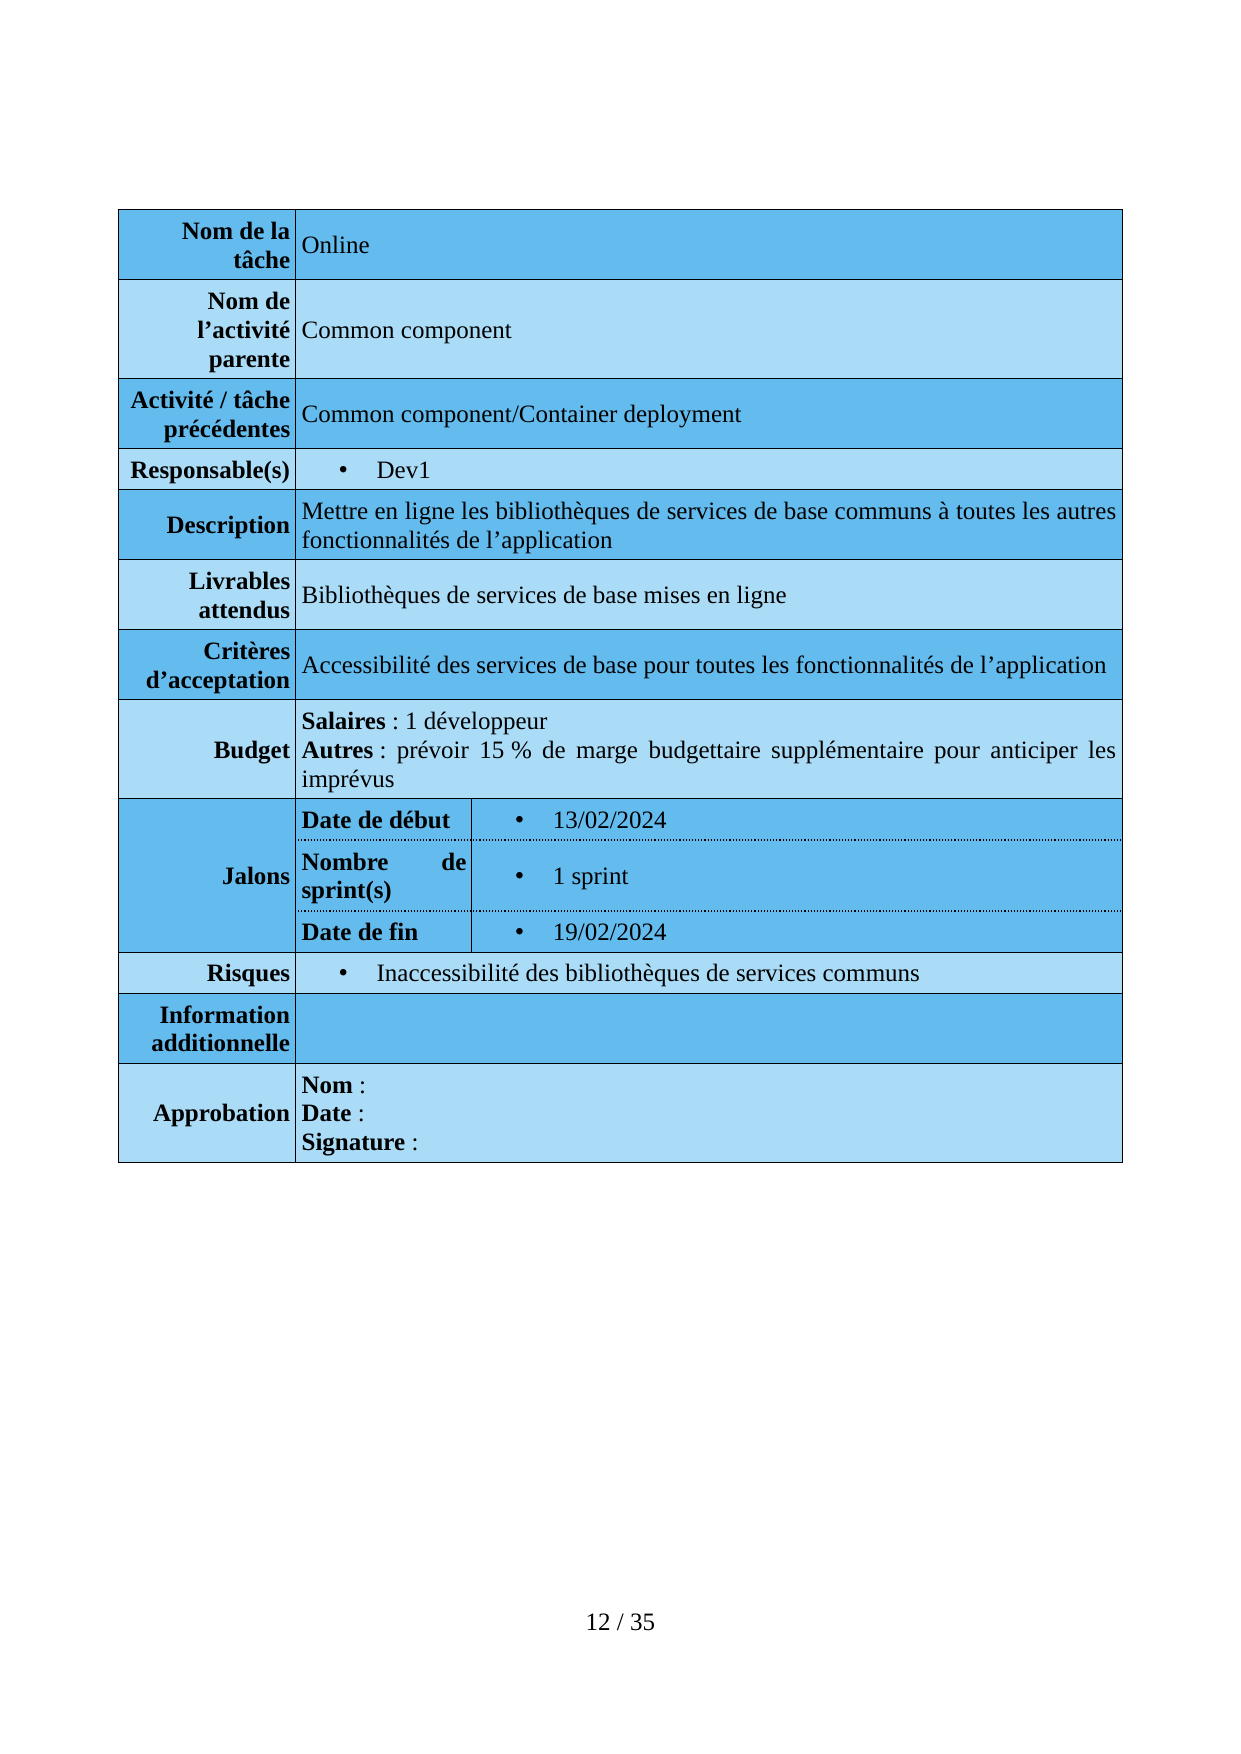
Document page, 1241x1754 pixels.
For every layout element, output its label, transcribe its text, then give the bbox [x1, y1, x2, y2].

table_cell Dev1 [296, 449, 1122, 489]
table_cell Salaires : 1 développeur Autres : prévoir 15 % de marge budgettaire supplémentaire pour anticiper les imprévus [296, 700, 1122, 798]
table_cell Description [119, 490, 295, 559]
table_cell Risques [119, 953, 295, 993]
table_cell Livrables attendus [119, 560, 295, 629]
table_cell Critères d’acceptation [119, 630, 295, 699]
table_header Nom de la tâche [119, 210, 295, 279]
table_cell Common component [296, 280, 1122, 378]
table_cell Inaccessibilité des bibliothèques de services communs [296, 953, 1122, 993]
table_cell Budget [119, 700, 295, 798]
table_cell 19/02/2024 [472, 910, 1122, 952]
table_cell Responsable(s) [119, 449, 295, 489]
table_cell Mettre en ligne les bibliothèques de services de base communs à toutes les autres fonctionnalités de l’application [296, 490, 1122, 559]
table_cell Information additionnelle [119, 994, 295, 1063]
table_cell 13/02/2024 [472, 799, 1122, 839]
table_cell [296, 994, 1122, 1063]
table_cell Activité / tâche précédentes [119, 379, 295, 448]
table_header Online [296, 210, 1122, 279]
table_cell Date de fin [296, 910, 471, 952]
table_cell Nombre de sprint(s) [296, 839, 471, 910]
table_cell Accessibilité des services de base pour toutes les fonctionnalités de l’application [296, 630, 1122, 699]
table_cell Bibliothèques de services de base mises en ligne [296, 560, 1122, 629]
table_cell Nom de l’activité parente [119, 280, 295, 378]
table_cell Date de début [296, 799, 471, 839]
table_cell 1 sprint [472, 839, 1122, 910]
table_cell Approbation [119, 1064, 295, 1162]
table_cell Nom : Date : Signature : [296, 1064, 1122, 1162]
table_cell Jalons [119, 799, 295, 952]
table_cell Common component/Container deployment [296, 379, 1122, 448]
